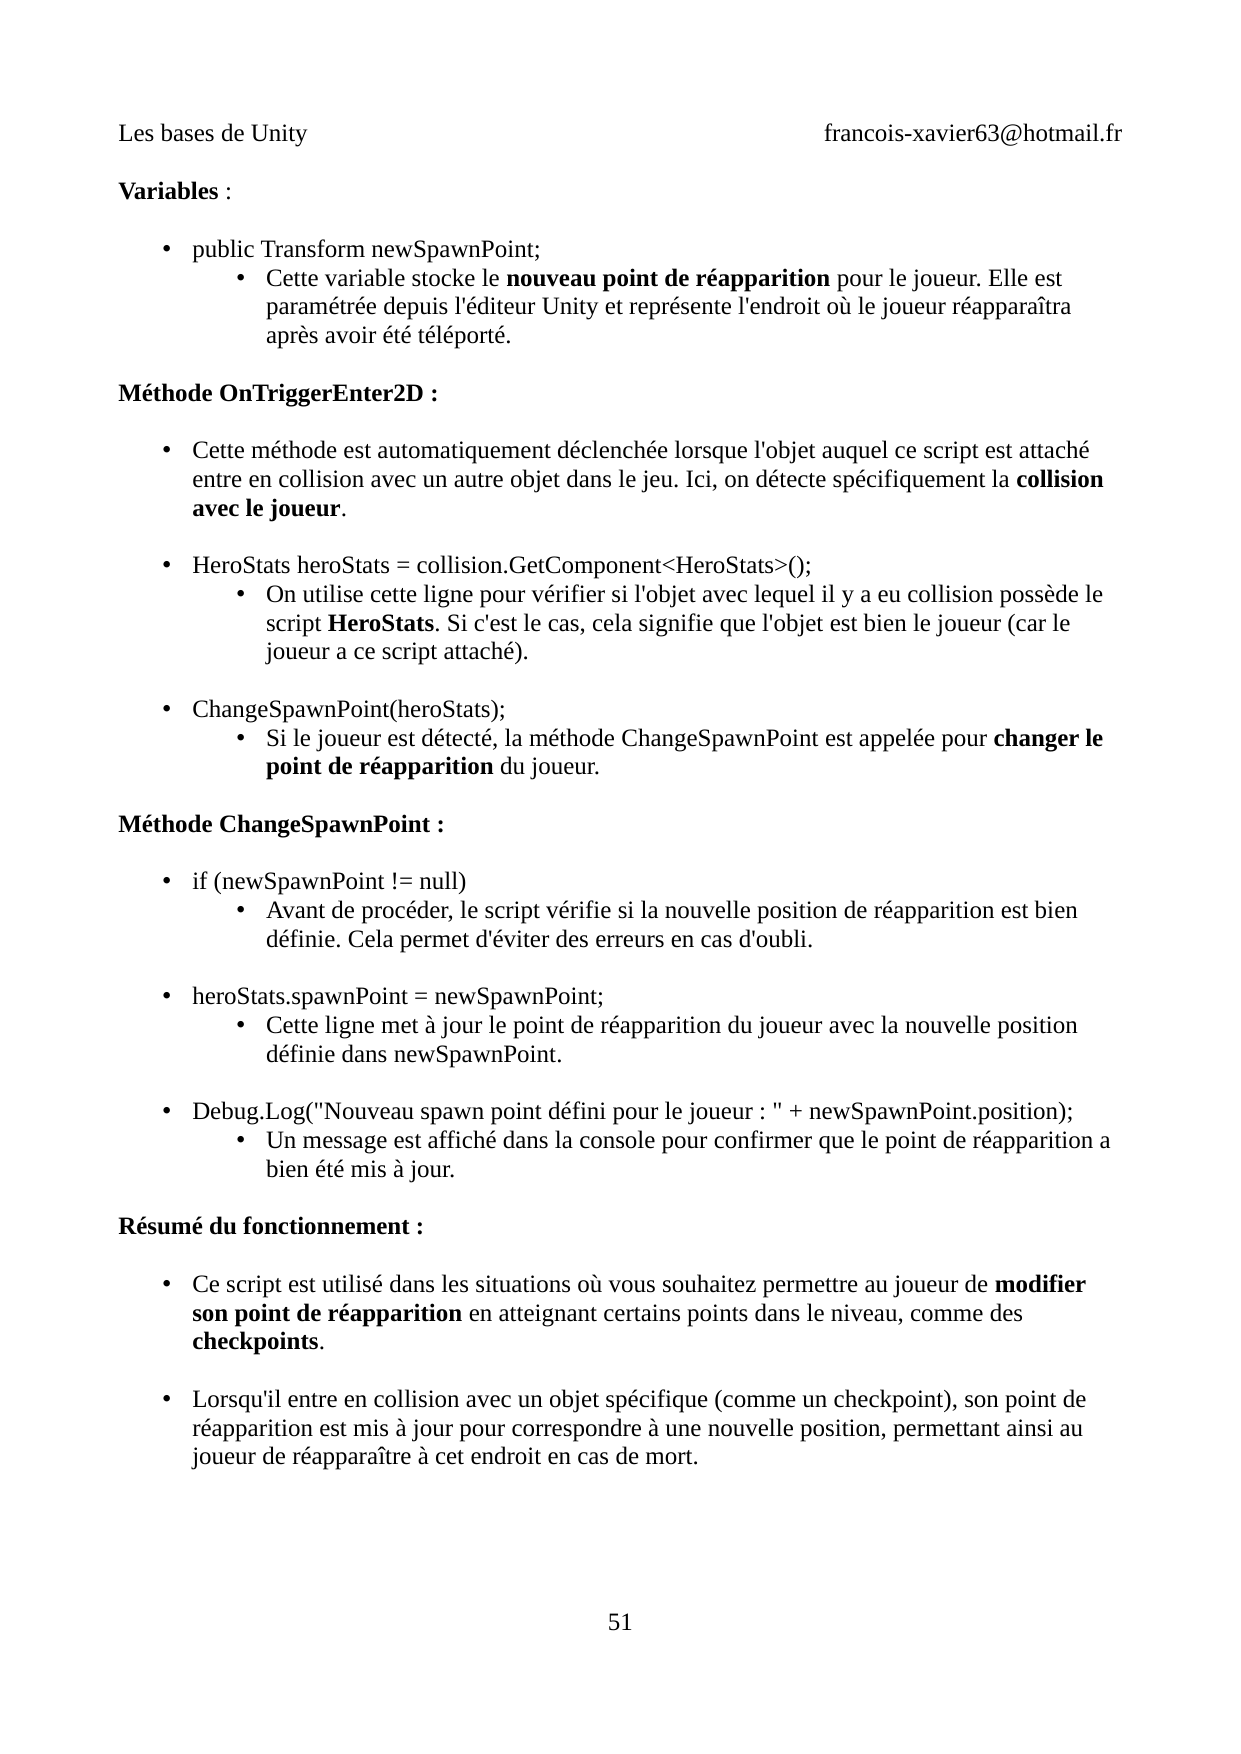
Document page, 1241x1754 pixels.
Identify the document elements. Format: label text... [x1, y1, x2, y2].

list if (newSpawnPoint != null) [162, 866, 1122, 895]
list Ce script est utilisé dans les situations où vous souhaitez permettre au joueur de modifier son point de réapparition en atteignant certains points dans le niveau, comme des checkpoints. [162, 1269, 1122, 1355]
text Variables : [118, 176, 1122, 205]
text Méthode ChangeSpawnPoint : [118, 809, 1122, 838]
list Avant de procéder, le script vérifie si la nouvelle position de réapparition est bien définie. Cela permet d'éviter des erreurs en cas d'oubli. [236, 895, 1122, 953]
text Résumé du fonctionnement : [118, 1211, 1122, 1240]
list Si le joueur est détecté, la méthode ChangeSpawnPoint est appelée pour changer le point de réapparition du joueur. [236, 723, 1122, 780]
list ChangeSpawnPoint(heroStats); [162, 694, 1122, 723]
list heroStats.spawnPoint = newSpawnPoint; [162, 981, 1122, 1010]
list Debug.Log("Nouveau spawn point défini pour le joueur : " + newSpawnPoint.position); [162, 1096, 1122, 1125]
list Cette variable stocke le nouveau point de réapparition pour le joueur. Elle est paramétrée depuis l'éditeur Unity et représente l'endroit où le joueur réapparaîtra après avoir été téléporté. [236, 263, 1122, 349]
list Un message est affiché dans la console pour confirmer que le point de réapparition a bien été mis à jour. [236, 1125, 1122, 1183]
text Méthode OnTriggerEnter2D : [118, 378, 1122, 406]
list Lorsqu'il entre en collision avec un objet spécifique (comme un checkpoint), son point de réapparition est mis à jour pour correspondre à une nouvelle position, permettant ainsi au joueur de réapparaître à cet endroit en cas de mort. [162, 1384, 1122, 1470]
list HeroStats heroStats = collision.GetComponent<HeroStats>(); [162, 550, 1122, 579]
list public Transform newSpawnPoint; [162, 234, 1122, 263]
list On utilise cette ligne pour vérifier si l'objet avec lequel il y a eu collision possède le script HeroStats. Si c'est le cas, cela signifie que l'objet est bien le joueur (car le joueur a ce script attaché). [236, 579, 1122, 665]
list Cette ligne met à jour le point de réapparition du joueur avec la nouvelle position définie dans newSpawnPoint. [236, 1010, 1122, 1068]
list Cette méthode est automatiquement déclenchée lorsque l'objet auquel ce script est attaché entre en collision avec un autre objet dans le jeu. Ici, on détecte spécifiquement la collision avec le joueur. [162, 435, 1122, 521]
